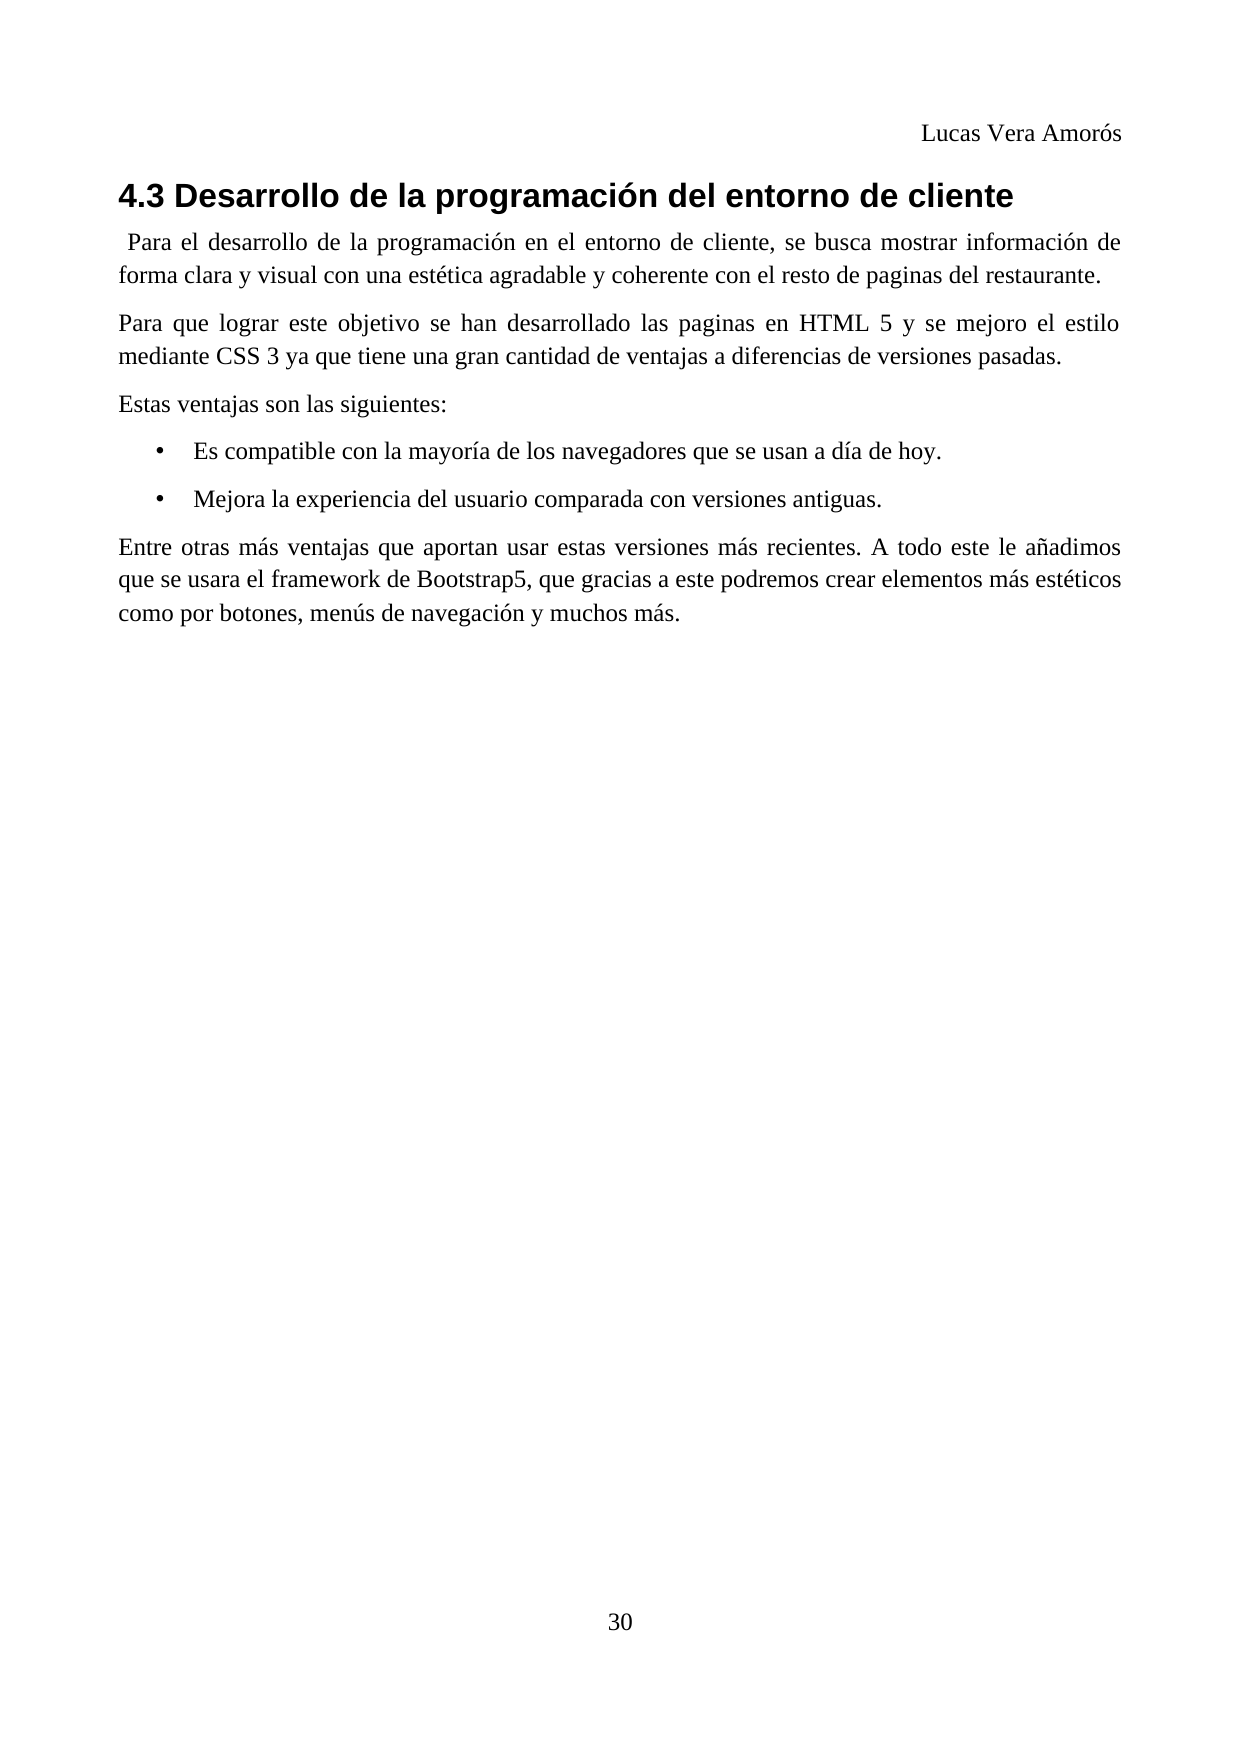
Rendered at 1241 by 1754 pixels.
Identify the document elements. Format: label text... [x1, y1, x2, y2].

text Estas ventajas son las siguientes: [118, 389, 1122, 417]
text Entre otras más ventajas que aportan usar estas versiones más recientes. A todo este le añadimos que se usara el framework de Bootstrap5, que gracias a este podremos crear elementos más estéticos como por botones, menús de navegación y muchos más. [118, 532, 1122, 626]
list Mejora la experiencia del usuario comparada con versiones antiguas. [156, 484, 1122, 513]
list Es compatible con la mayoría de los navegadores que se usan a día de hoy. [156, 436, 1122, 465]
text Para el desarrollo de la programación en el entorno de cliente, se busca mostrar información de forma clara y visual con una estética agradable y coherente con el resto de paginas del restaurante. [118, 227, 1122, 289]
text Para que lograr este objetivo se han desarrollado las paginas en HTML 5 y se mejoro el estilo mediante CSS 3 ya que tiene una gran cantidad de ventajas a diferencias de versiones pasadas. [118, 308, 1122, 370]
subtitle 4.3 Desarrollo de la programación del entorno de cliente [118, 176, 1122, 215]
